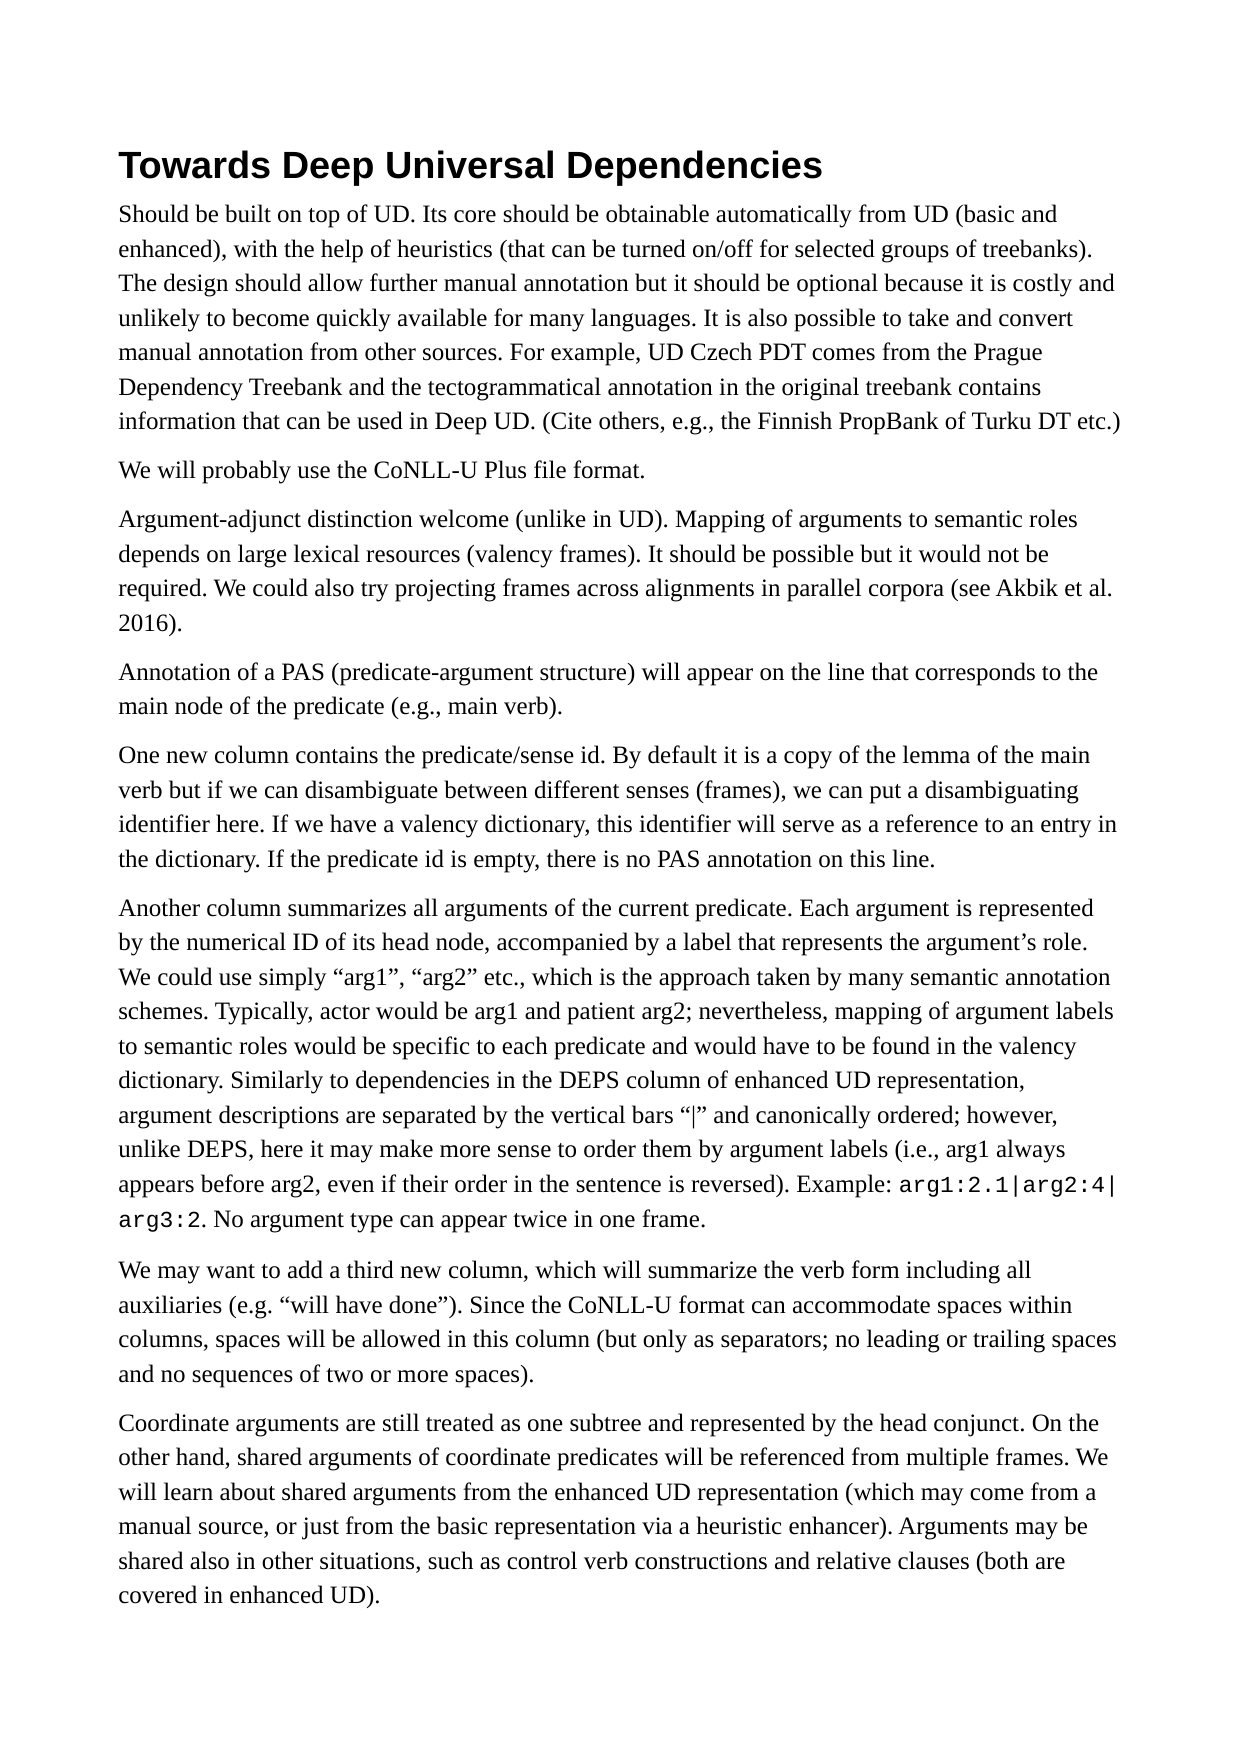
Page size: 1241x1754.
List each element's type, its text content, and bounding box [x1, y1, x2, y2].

subtitle Towards Deep Universal Dependencies [118, 143, 1122, 187]
text We will probably use the CoNLL-U Plus file format. [118, 455, 1122, 484]
text We may want to add a third new column, which will summarize the verb form including all auxiliaries (e.g. “will have done”). Since the CoNLL-U format can accommodate spaces within columns, spaces will be allowed in this column (but only as separators; no leading or trailing spaces and no sequences of two or more spaces). [118, 1255, 1122, 1388]
text One new column contains the predicate/sense id. By default it is a copy of the lemma of the main verb but if we can disambiguate between different senses (frames), we can put a disambiguating identifier here. If we have a valency dictionary, this identifier will serve as a reference to an entry in the dictionary. If the predicate id is empty, there is no PAS annotation on this line. [118, 740, 1122, 872]
text Coordinate arguments are still treated as one subtree and represented by the head conjunct. On the other hand, shared arguments of coordinate predicates will be referenced from multiple frames. We will learn about shared arguments from the enhanced UD representation (which may come from a manual source, or just from the basic representation via a heuristic enhancer). Arguments may be shared also in other situations, such as control verb constructions and relative clauses (both are covered in enhanced UD). [118, 1408, 1122, 1609]
text Argument-adjunct distinction welcome (unlike in UD). Mapping of arguments to semantic roles depends on large lexical resources (valency frames). It should be possible but it would not be required. We could also try projecting frames across alignments in parallel corpora (see Akbik et al. 2016). [118, 504, 1122, 636]
text Another column summarizes all arguments of the current predicate. Each argument is represented by the numerical ID of its head node, accompanied by a label that represents the argument’s role. We could use simply “arg1”, “arg2” etc., which is the approach taken by many semantic annotation schemes. Typically, actor would be arg1 and patient arg2; nevertheless, mapping of argument labels to semantic roles would be specific to each predicate and would have to be found in the valency dictionary. Similarly to dependencies in the DEPS column of enhanced UD representation, argument descriptions are separated by the vertical bars “|” and canonically ordered; however, unlike DEPS, here it may make more sense to order them by argument labels (i.e., arg1 always appears before arg2, even if their order in the sentence is reversed). Example: arg1:2.1|arg2:4|arg3:2. No argument type can appear twice in one frame. [118, 893, 1122, 1235]
text Should be built on top of UD. Its core should be obtainable automatically from UD (basic and enhanced), with the help of heuristics (that can be turned on/off for selected groups of treebanks). The design should allow further manual annotation but it should be optional because it is costly and unlikely to become quickly available for many languages. It is also possible to take and convert manual annotation from other sources. For example, UD Czech PDT comes from the Prague Dependency Treebank and the tectogrammatical annotation in the original treebank contains information that can be used in Deep UD. (Cite others, e.g., the Finnish PropBank of Turku DT etc.) [118, 199, 1122, 435]
text Annotation of a PAS (predicate-argument structure) will appear on the line that corresponds to the main node of the predicate (e.g., main verb). [118, 657, 1122, 720]
